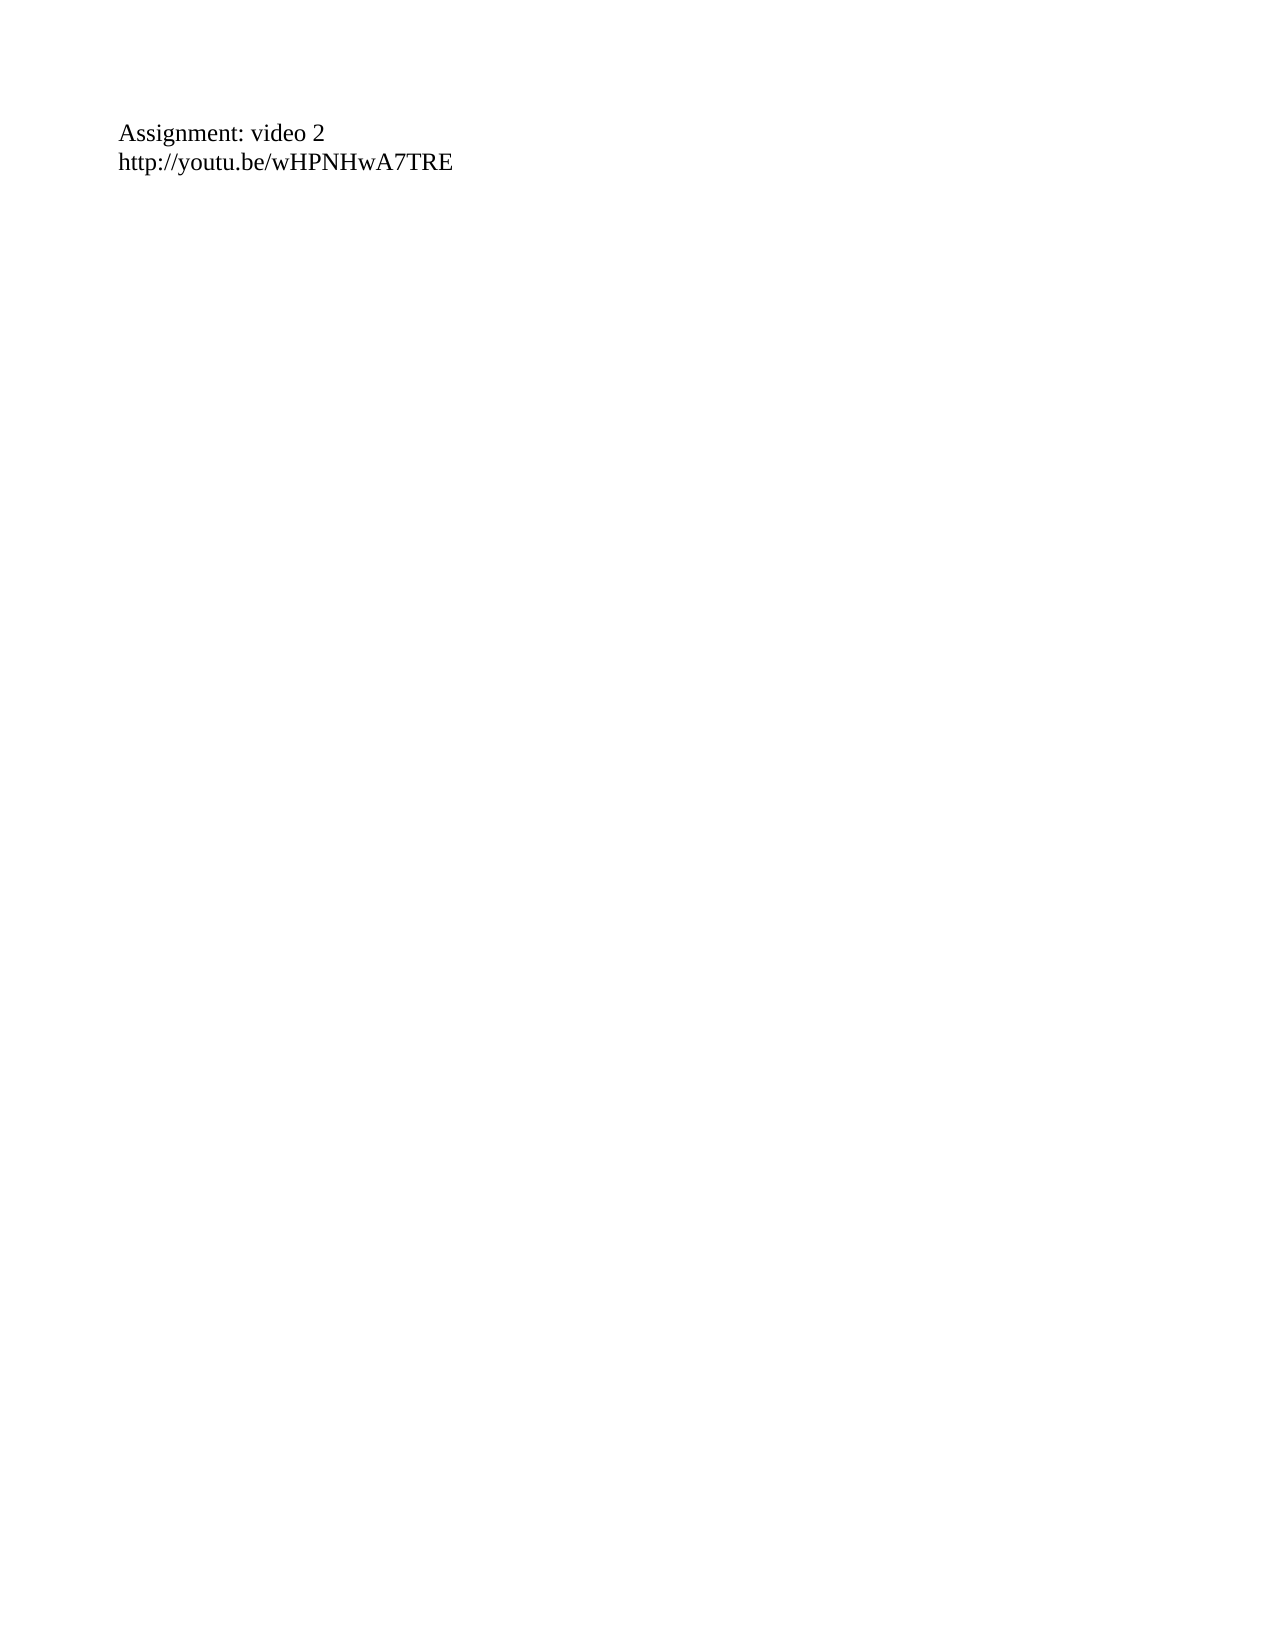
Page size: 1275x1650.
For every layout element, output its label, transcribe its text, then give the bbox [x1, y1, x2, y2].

text http://youtu.be/wHPNHwA7TRE [118, 147, 1157, 176]
text Assignment: video 2 [118, 118, 1157, 147]
